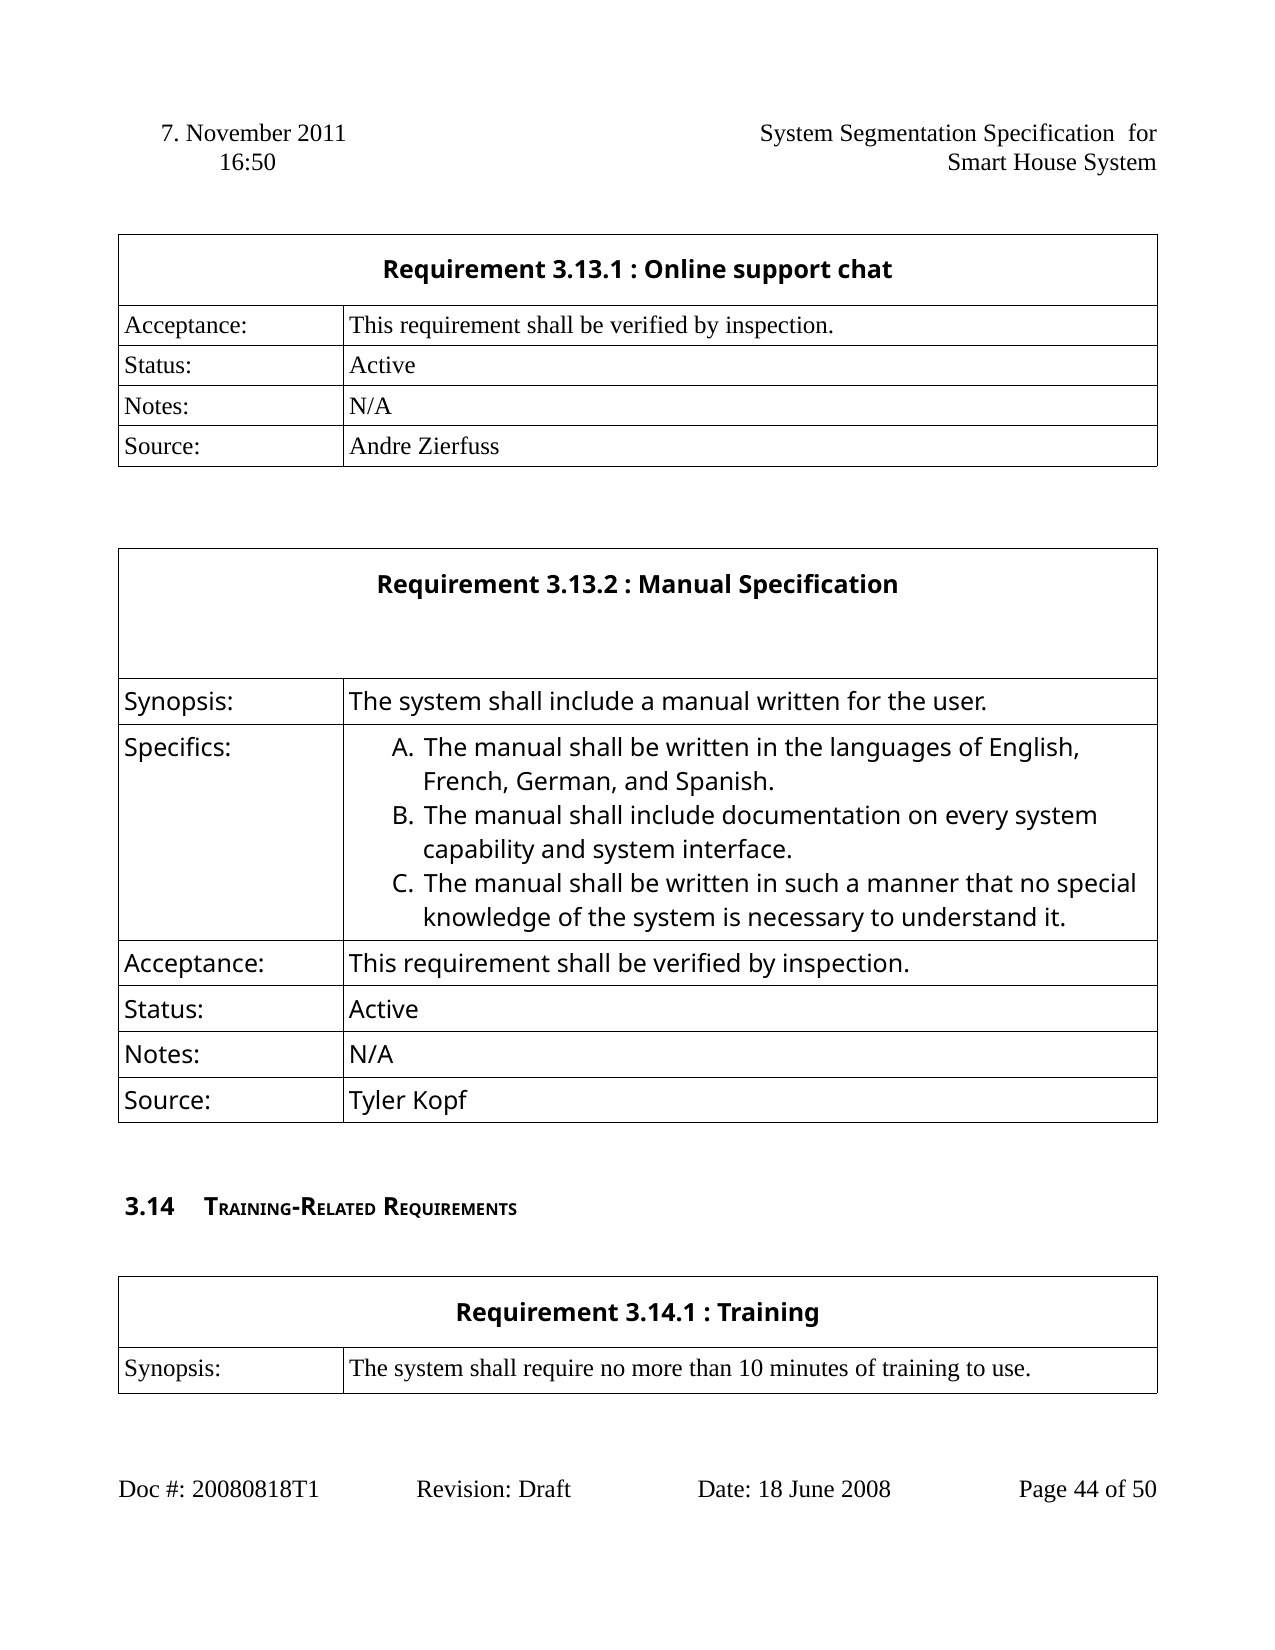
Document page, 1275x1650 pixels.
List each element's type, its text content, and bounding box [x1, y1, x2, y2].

table_cell The system shall include a manual written for the user. [344, 679, 1157, 724]
table_cell Source: [119, 1078, 343, 1122]
table_cell Acceptance: [119, 941, 343, 985]
table_cell N/A [344, 1032, 1157, 1077]
table_cell The manual shall be written in the languages of English, French, German, and Spanish. The manual shall include documentation on every system capability and system interface. The manual shall be written in such a manner that no special knowledge of the system is necessary to understand it. [344, 725, 1157, 940]
table_cell Tyler Kopf [344, 1078, 1157, 1122]
table_header Requirement 3.13.1 : Online support chat [119, 235, 1157, 304]
table_cell This requirement shall be verified by inspection. [344, 306, 1157, 345]
subtitle Training-Related Requirements [118, 1189, 1157, 1223]
table_cell Synopsis: [119, 1348, 343, 1393]
table_cell Notes: [119, 386, 343, 425]
table_cell This requirement shall be verified by inspection. [344, 941, 1157, 985]
table_cell N/A [344, 386, 1157, 425]
table_cell Acceptance: [119, 306, 343, 345]
table_cell Synopsis: [119, 679, 343, 724]
table_header Requirement 3.14.1 : Training [119, 1277, 1157, 1347]
table_cell Status: [119, 986, 343, 1031]
table_cell Active [344, 986, 1157, 1031]
table_cell Andre Zierfuss [344, 426, 1157, 466]
table_cell Notes: [119, 1032, 343, 1077]
table_cell Specifics: [119, 725, 343, 940]
table_header Requirement 3.13.2 : Manual Specification [119, 549, 1157, 678]
table_cell Source: [119, 426, 343, 466]
table_cell The system shall require no more than 10 minutes of training to use. [344, 1348, 1157, 1393]
table_cell Status: [119, 346, 343, 385]
table_cell Active [344, 346, 1157, 385]
